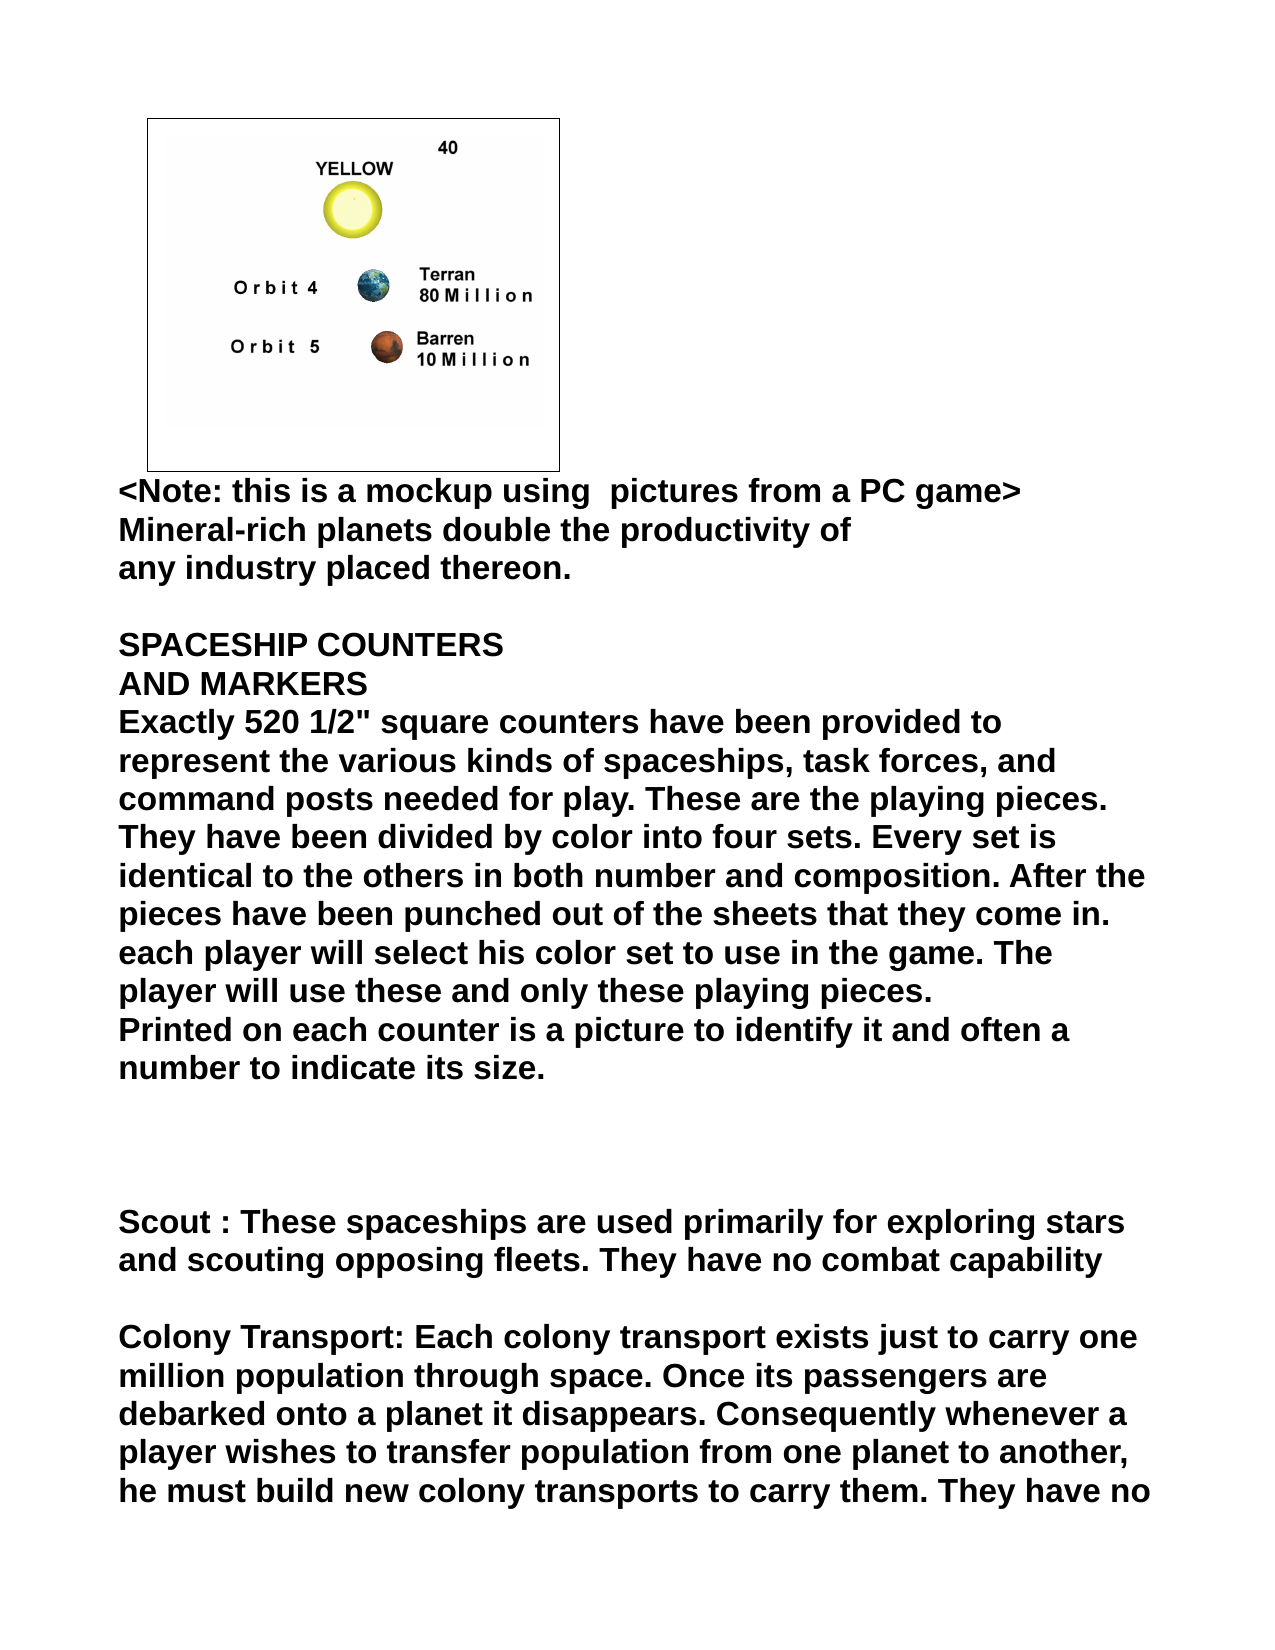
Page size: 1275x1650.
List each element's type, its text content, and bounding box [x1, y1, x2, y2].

picture [163, 135, 550, 428]
text Mineral-rich planets double the productivity of [118, 510, 1157, 548]
text Exactly 520 1/2" square counters have been provided to represent the various kinds of spaceships, task forces, and command posts needed for play. These are the playing pieces. They have been divided by color into four sets. Every set is identical to the others in both number and composition. After the pieces have been punched out of the sheets that they come in. each player will select his color set to use in the game. The player will use these and only these playing pieces. [118, 702, 1157, 1010]
text AND MARKERS [118, 664, 1157, 702]
text Scout : These spaceships are used primarily for exploring stars and scouting opposing fleets. They have no combat capability [118, 1202, 1157, 1279]
text <Note: this is a mockup using pictures from a PC game> [118, 472, 1157, 510]
text Colony Transport: Each colony transport exists just to carry one million population through space. Once its passengers are debarked onto a planet it disappears. Consequently whenever a player wishes to transfer population from one planet to another, he must build new colony transports to carry them. They have no [118, 1317, 1157, 1509]
text any industry placed thereon. [118, 548, 1157, 587]
table_header [148, 119, 559, 471]
text SPACESHIP COUNTERS [118, 625, 1157, 664]
text Printed on each counter is a picture to identify it and often a number to indicate its size. [118, 1010, 1157, 1087]
